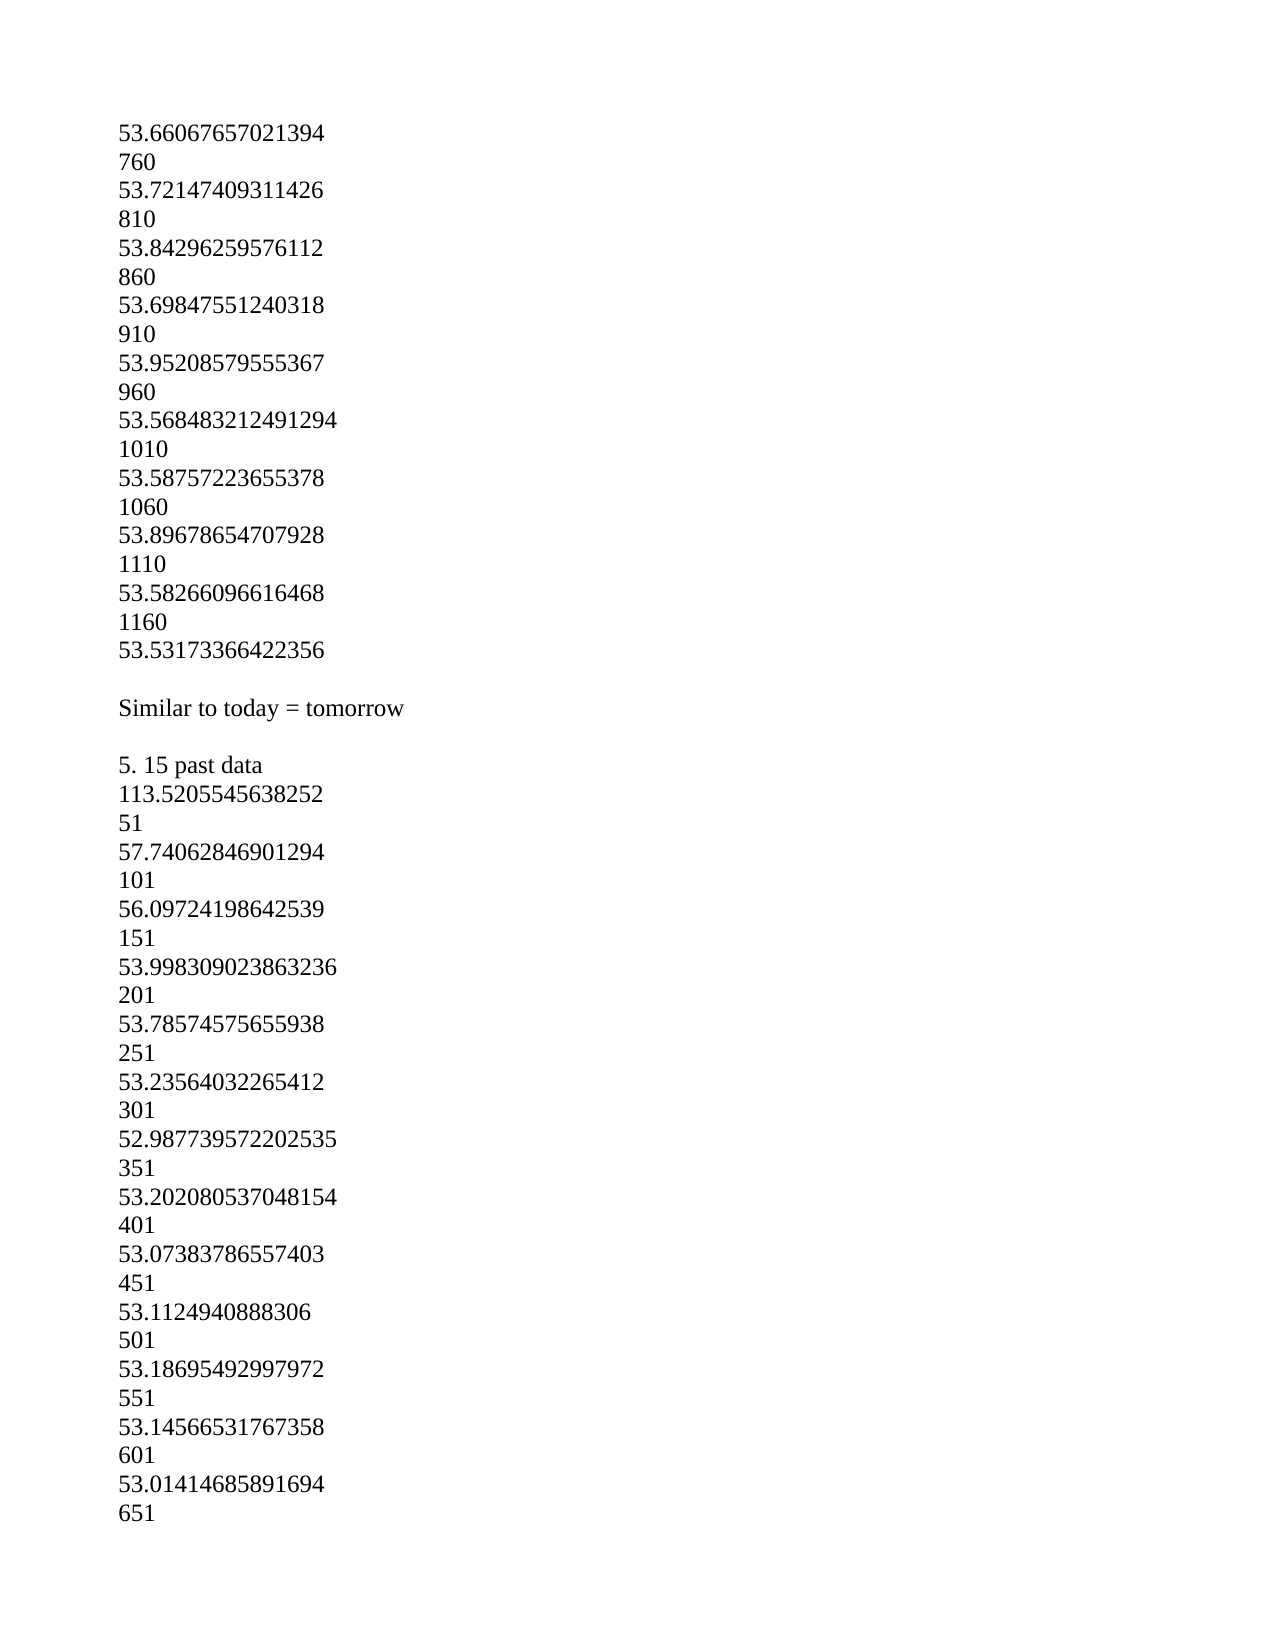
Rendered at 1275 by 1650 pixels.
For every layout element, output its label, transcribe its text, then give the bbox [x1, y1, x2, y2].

text 810 [118, 204, 1157, 233]
text 101 [118, 866, 1157, 894]
text 51 [118, 808, 1157, 837]
text 5. 15 past data [118, 751, 1157, 779]
text 53.95208579555367 [118, 348, 1157, 377]
text 501 [118, 1326, 1157, 1354]
text 53.89678654707928 [118, 521, 1157, 549]
text 53.07383786557403 [118, 1239, 1157, 1268]
text 860 [118, 262, 1157, 291]
text 53.14566531767358 [118, 1412, 1157, 1441]
text 52.987739572202535 [118, 1124, 1157, 1153]
text 351 [118, 1153, 1157, 1182]
text 53.1124940888306 [118, 1297, 1157, 1326]
text 113.5205545638252 [118, 779, 1157, 808]
text 601 [118, 1441, 1157, 1469]
text 56.09724198642539 [118, 894, 1157, 923]
text 53.01414685891694 [118, 1469, 1157, 1498]
text 301 [118, 1096, 1157, 1124]
text 53.78574575655938 [118, 1009, 1157, 1038]
text 201 [118, 981, 1157, 1009]
text 151 [118, 923, 1157, 952]
text 53.66067657021394 [118, 118, 1157, 147]
text 960 [118, 377, 1157, 406]
text 53.18695492997972 [118, 1354, 1157, 1383]
text 53.53173366422356 [118, 636, 1157, 664]
text 910 [118, 319, 1157, 348]
text 251 [118, 1038, 1157, 1067]
text 53.998309023863236 [118, 952, 1157, 981]
text 1060 [118, 492, 1157, 521]
text 1010 [118, 434, 1157, 463]
text 53.69847551240318 [118, 291, 1157, 319]
text 53.72147409311426 [118, 176, 1157, 204]
text 760 [118, 147, 1157, 176]
text 53.23564032265412 [118, 1067, 1157, 1096]
text 53.84296259576112 [118, 233, 1157, 262]
text 53.568483212491294 [118, 406, 1157, 434]
text 451 [118, 1268, 1157, 1297]
text 401 [118, 1211, 1157, 1239]
text 53.58757223655378 [118, 463, 1157, 492]
text 57.74062846901294 [118, 837, 1157, 866]
text 53.202080537048154 [118, 1182, 1157, 1211]
text 551 [118, 1383, 1157, 1412]
text 1110 [118, 549, 1157, 578]
text 651 [118, 1498, 1157, 1527]
text Similar to today = tomorrow [118, 693, 1157, 722]
text 1160 [118, 607, 1157, 636]
text 53.58266096616468 [118, 578, 1157, 607]
